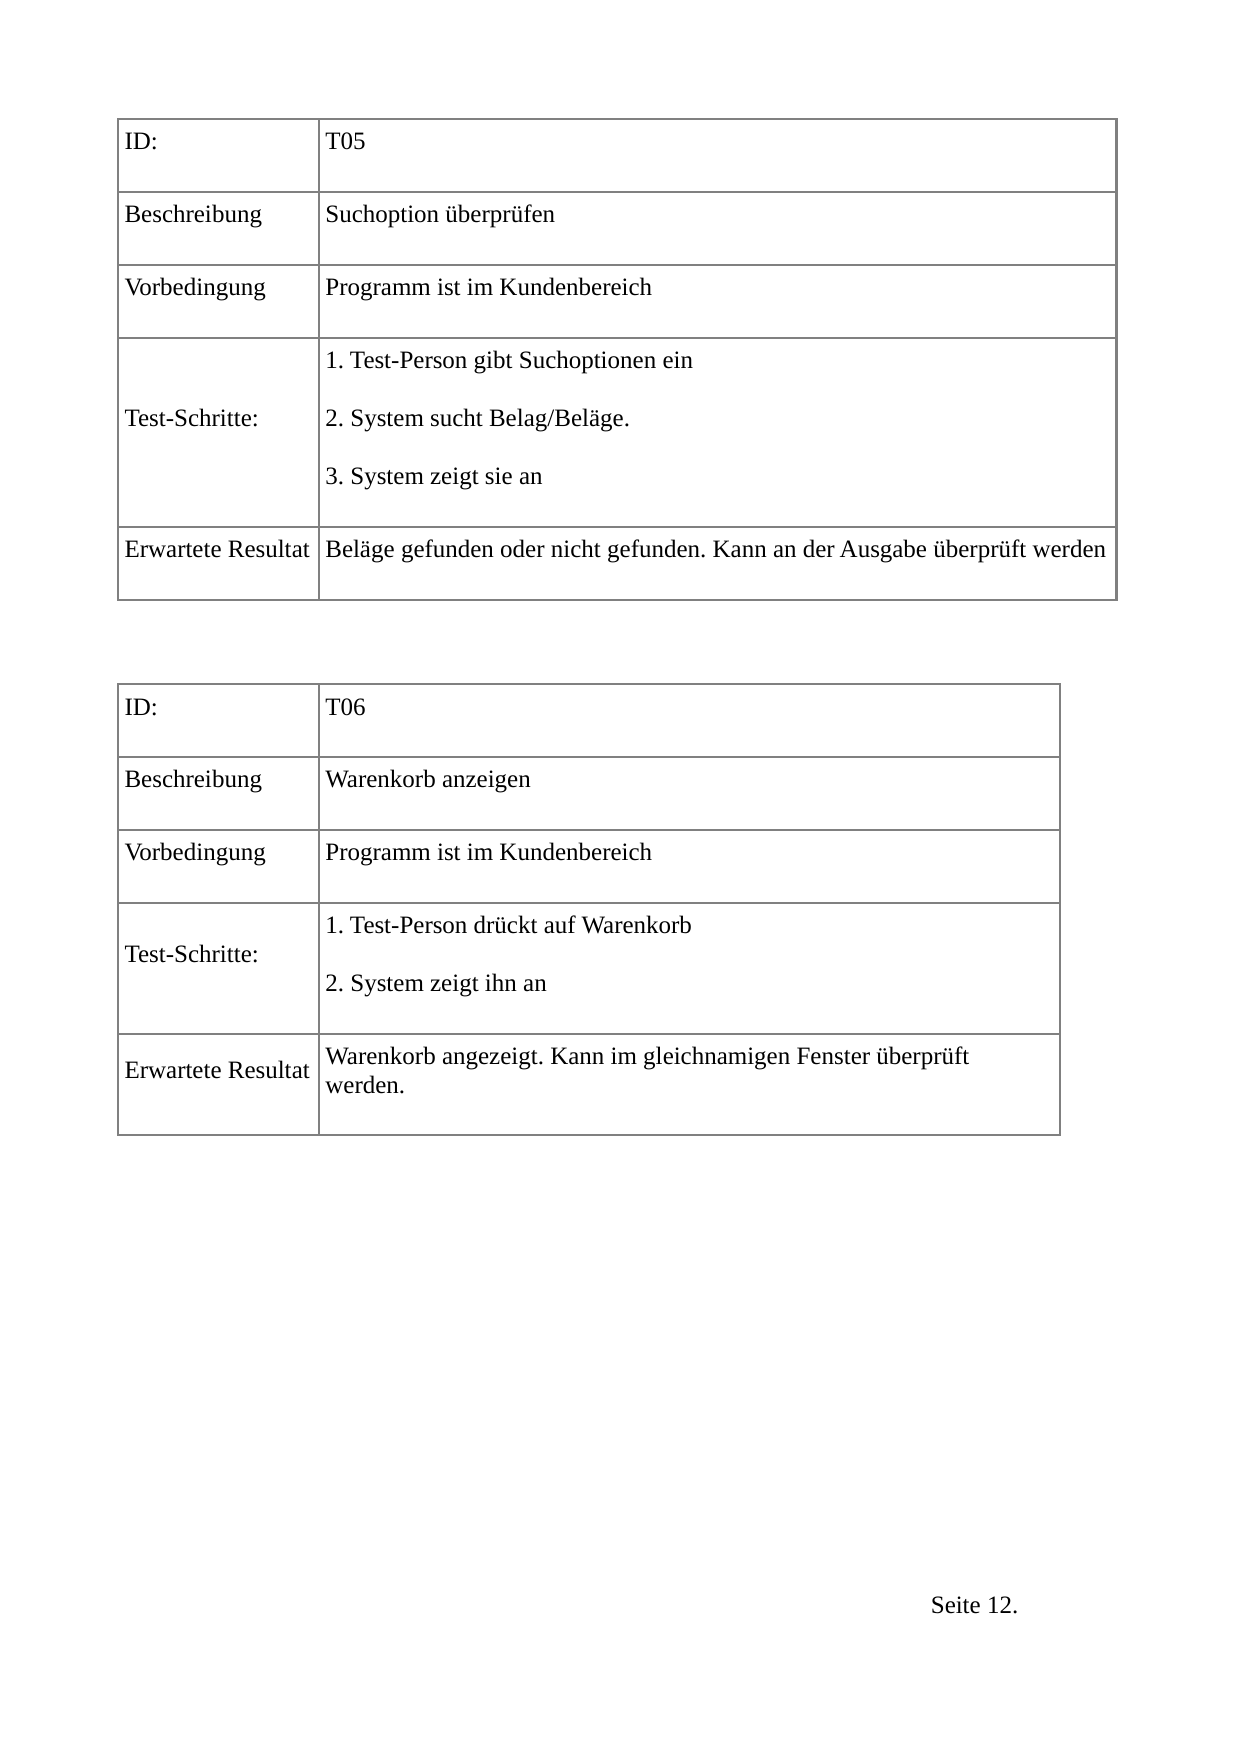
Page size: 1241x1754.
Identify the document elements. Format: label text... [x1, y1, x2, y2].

table_cell 1. Test-Person gibt Suchoptionen ein 2. System sucht Belag/Beläge. 3. System zeigt sie an [320, 339, 1115, 526]
table_header T06 [320, 685, 1059, 756]
table_cell Beschreibung [119, 193, 318, 264]
table_cell Erwartete Resultat [119, 528, 318, 599]
table_cell Vorbedingung [119, 266, 318, 337]
table_cell Test-Schritte: [119, 339, 318, 526]
table_cell Suchoption überprüfen [320, 193, 1115, 264]
table_cell Programm ist im Kundenbereich [320, 831, 1059, 902]
table_header ID: [119, 120, 318, 191]
table_cell Test-Schritte: [119, 904, 318, 1033]
table_cell Warenkorb anzeigen [320, 758, 1059, 829]
table_header T05 [320, 120, 1115, 191]
text Seite 12. [118, 1590, 1122, 1619]
table_cell Beschreibung [119, 758, 318, 829]
table_header ID: [119, 685, 318, 756]
table_cell Erwartete Resultat [119, 1035, 318, 1134]
table_cell Beläge gefunden oder nicht gefunden. Kann an der Ausgabe überprüft werden [320, 528, 1115, 599]
table_cell 1. Test-Person drückt auf Warenkorb 2. System zeigt ihn an [320, 904, 1059, 1033]
table_cell Warenkorb angezeigt. Kann im gleichnamigen Fenster überprüft werden. [320, 1035, 1059, 1134]
table_cell Vorbedingung [119, 831, 318, 902]
table_cell Programm ist im Kundenbereich [320, 266, 1115, 337]
